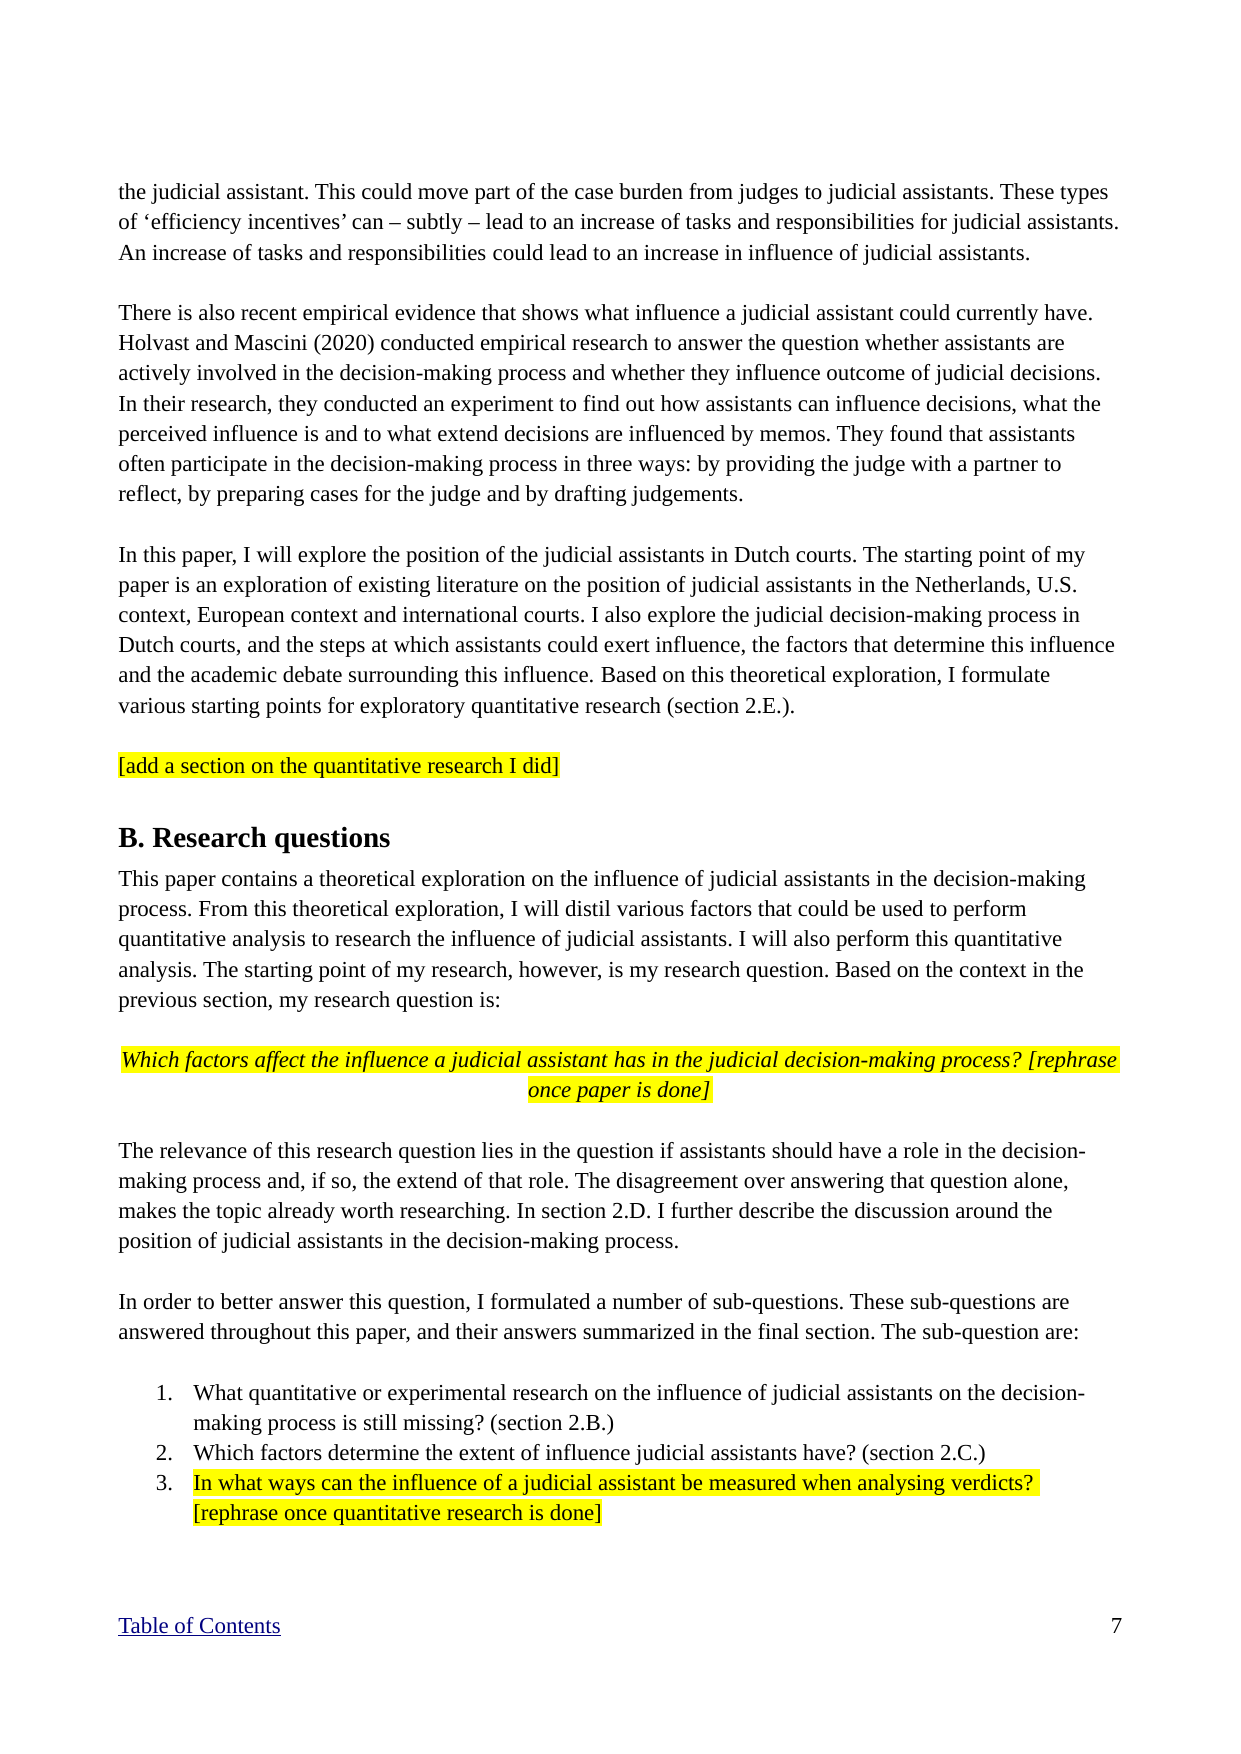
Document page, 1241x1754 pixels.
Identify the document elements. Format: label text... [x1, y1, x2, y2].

text Which factors affect the influence a judicial assistant has in the judicial decision-making process? [rephrase once paper is done] [118, 1046, 1122, 1103]
text There is also recent empirical evidence that shows what influence a judicial assistant could currently have. Holvast and Mascini (2020) conducted empirical research to answer the question whether assistants are actively involved in the decision-making process and whether they influence outcome of judicial decisions. In their research, they conducted an experiment to find out how assistants can influence decisions, what the perceived influence is and to what extend decisions are influenced by memos. They found that assistants often participate in the decision-making process in three ways: by providing the judge with a partner to reflect, by preparing cases for the judge and by drafting judgements. [118, 299, 1122, 507]
list In what ways can the influence of a judicial assistant be measured when analysing verdicts? [rephrase once quantitative research is done] [156, 1469, 1122, 1526]
subtitle B. Research questions [118, 821, 1122, 854]
list Which factors determine the extent of influence judicial assistants have? (section 2.C.) [156, 1439, 1122, 1465]
text This paper contains a theoretical exploration on the influence of judicial assistants in the decision-making process. From this theoretical exploration, I will distil various factors that could be used to perform quantitative analysis to research the influence of judicial assistants. I will also perform this quantitative analysis. The starting point of my research, however, is my research question. Based on the context in the previous section, my research question is: [118, 865, 1122, 1012]
text In order to better answer this question, I formulated a number of sub-questions. These sub-questions are answered throughout this paper, and their answers summarized in the final section. The sub-question are: [118, 1288, 1122, 1344]
text The relevance of this research question lies in the question if assistants should have a role in the decision-making process and, if so, the extend of that role. The disagreement over answering that question alone, makes the topic already worth researching. In section 2.D. I further describe the discussion around the position of judicial assistants in the decision-making process. [118, 1107, 1122, 1254]
text In this paper, I will explore the position of the judicial assistants in Dutch courts. The starting point of my paper is an exploration of existing literature on the position of judicial assistants in the Netherlands, U.S. context, European context and international courts. I also explore the judicial decision-making process in Dutch courts, and the steps at which assistants could exert influence, the factors that determine this influence and the academic debate surrounding this influence. Based on this theoretical exploration, I formulate various starting points for exploratory quantitative research (section 2.E.). [118, 541, 1122, 718]
text [add a section on the quantitative research I did] [118, 752, 1122, 778]
text the judicial assistant. This could move part of the case burden from judges to judicial assistants. These types of ‘efficiency incentives’ can – subtly – lead to an increase of tasks and responsibilities for judicial assistants. An increase of tasks and responsibilities could lead to an increase in influence of judicial assistants. [118, 178, 1122, 265]
list What quantitative or experimental research on the influence of judicial assistants on the decision-making process is still missing? (section 2.B.) [156, 1378, 1122, 1435]
